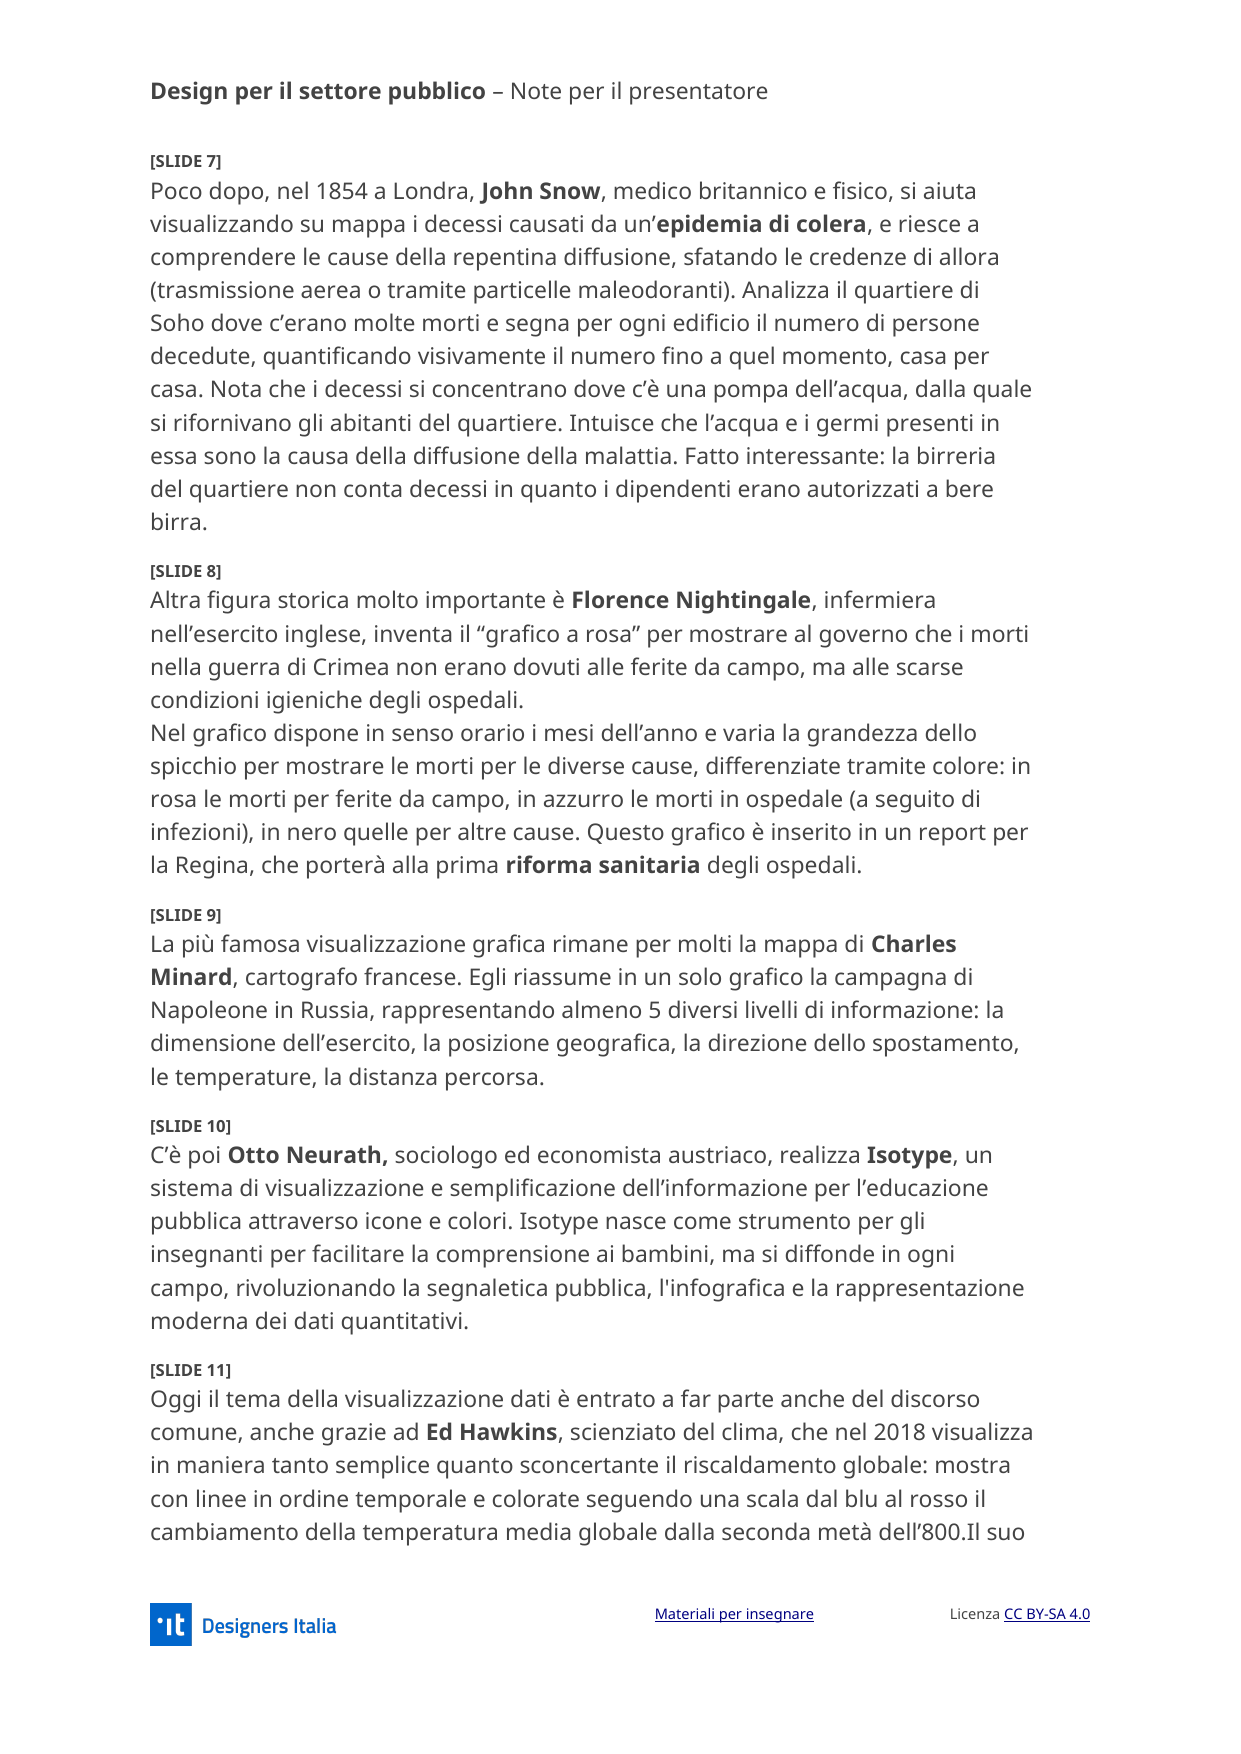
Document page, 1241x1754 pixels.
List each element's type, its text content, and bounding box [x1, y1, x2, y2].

text [SLIDE 8] Altra figura storica molto importante è Florence Nightingale, infermiera nell’esercito inglese, inventa il “grafico a rosa” per mostrare al governo che i morti nella guerra di Crimea non erano dovuti alle ferite da campo, ma alle scarse condizioni igieniche degli ospedali. Nel grafico dispone in senso orario i mesi dell’anno e varia la grandezza dello spicchio per mostrare le morti per le diverse cause, differenziate tramite colore: in rosa le morti per ferite da campo, in azzurro le morti in ospedale (a seguito di infezioni), in nero quelle per altre cause. Questo grafico è inserito in un report per la Regina, che porterà alla prima riforma sanitaria degli ospedali. [150, 560, 1035, 881]
text [SLIDE 9] La più famosa visualizzazione grafica rimane per molti la mappa di Charles Minard, cartografo francese. Egli riassume in un solo grafico la campagna di Napoleone in Russia, rappresentando almeno 5 diversi livelli di informazione: la dimensione dell’esercito, la posizione geografica, la direzione dello spostamento, le temperature, la distanza percorsa. [150, 903, 1035, 1092]
text [SLIDE 7] Poco dopo, nel 1854 a Londra, John Snow, medico britannico e fisico, si aiuta visualizzando su mappa i decessi causati da un’epidemia di colera, e riesce a comprendere le cause della repentina diffusione, sfatando le credenze di allora (trasmissione aerea o tramite particelle maleodoranti). Analizza il quartiere di Soho dove c’erano molte morti e segna per ogni edificio il numero di persone decedute, quantificando visivamente il numero fino a quel momento, casa per casa. Nota che i decessi si concentrano dove c’è una pompa dell’acqua, dalla quale si rifornivano gli abitanti del quartiere. Intuisce che l’acqua e i germi presenti in essa sono la causa della diffusione della malattia. Fatto interessante: la birreria del quartiere non conta decessi in quanto i dipendenti erano autorizzati a bere birra. [150, 150, 1035, 537]
text [SLIDE 10] C’è poi Otto Neurath, sociologo ed economista austriaco, realizza Isotype, un sistema di visualizzazione e semplificazione dell’informazione per l’educazione pubblica attraverso icone e colori. Isotype nasce come strumento per gli insegnanti per facilitare la comprensione ai bambini, ma si diffonde in ogni campo, rivoluzionando la segnaletica pubblica, l'infografica e la rappresentazione moderna dei dati quantitativi. [150, 1114, 1035, 1336]
text [SLIDE 11] Oggi il tema della visualizzazione dati è entrato a far parte anche del discorso comune, anche grazie ad Ed Hawkins, scienziato del clima, che nel 2018 visualizza in maniera tanto semplice quanto sconcertante il riscaldamento globale: mostra con linee in ordine temporale e colorate seguendo una scala dal blu al rosso il cambiamento della temperatura media globale dalla seconda metà dell’800.Il suo [150, 1358, 1035, 1547]
picture [150, 1603, 347, 1646]
